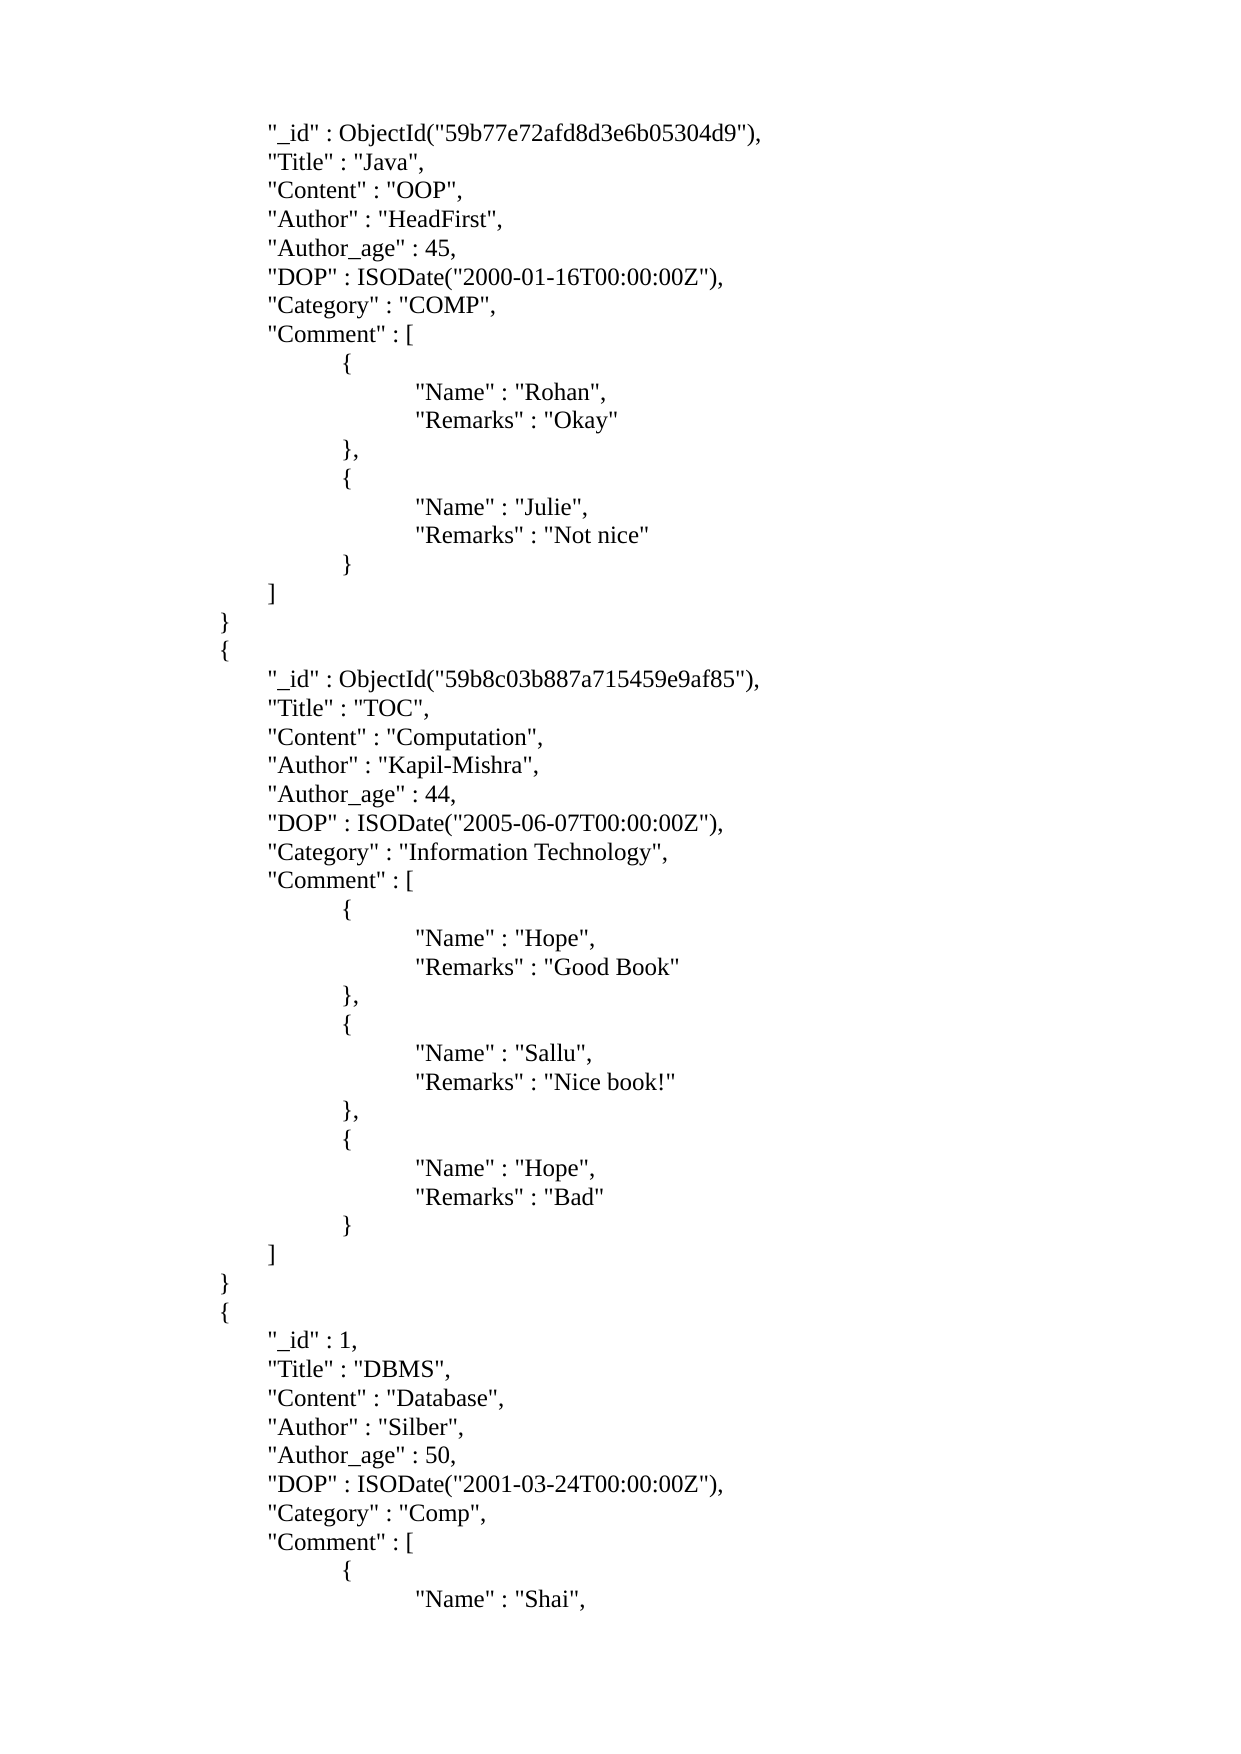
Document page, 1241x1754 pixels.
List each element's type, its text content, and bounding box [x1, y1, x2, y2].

list { [193, 1124, 1122, 1153]
list "Category" : "COMP", [193, 291, 1122, 319]
list "Author_age" : 44, [193, 779, 1122, 808]
list "_id" : ObjectId("59b77e72afd8d3e6b05304d9"), [193, 118, 1122, 147]
list { [193, 894, 1122, 923]
list } [193, 1211, 1122, 1239]
list "Title" : "TOC", [193, 693, 1122, 722]
list "Category" : "Information Technology", [193, 837, 1122, 866]
list "DOP" : ISODate("2000-01-16T00:00:00Z"), [193, 262, 1122, 291]
list "Author" : "Kapil-Mishra", [193, 751, 1122, 779]
list "Author_age" : 50, [193, 1441, 1122, 1469]
list { [193, 636, 1122, 664]
list "Name" : "Shai", [193, 1584, 1122, 1613]
list { [193, 1009, 1122, 1038]
list "Name" : "Julie", [193, 492, 1122, 521]
list "_id" : 1, [193, 1326, 1122, 1354]
list "Title" : "Java", [193, 147, 1122, 176]
list "DOP" : ISODate("2001-03-24T00:00:00Z"), [193, 1469, 1122, 1498]
list "Author" : "Silber", [193, 1412, 1122, 1441]
list "DOP" : ISODate("2005-06-07T00:00:00Z"), [193, 808, 1122, 837]
list "Author_age" : 45, [193, 233, 1122, 262]
list "Title" : "DBMS", [193, 1354, 1122, 1383]
list "Comment" : [ [193, 866, 1122, 894]
list "Name" : "Rohan", [193, 377, 1122, 406]
list ] [193, 578, 1122, 607]
list "Remarks" : "Okay" [193, 406, 1122, 434]
list "Content" : "Database", [193, 1383, 1122, 1412]
list "Remarks" : "Bad" [193, 1182, 1122, 1211]
list "Content" : "Computation", [193, 722, 1122, 751]
list "Name" : "Sallu", [193, 1038, 1122, 1067]
list "Name" : "Hope", [193, 923, 1122, 952]
list } [193, 1268, 1122, 1297]
list { [193, 348, 1122, 377]
list "Category" : "Comp", [193, 1498, 1122, 1527]
list }, [193, 434, 1122, 463]
list }, [193, 981, 1122, 1009]
list } [193, 549, 1122, 578]
list { [193, 1556, 1122, 1584]
list "Remarks" : "Not nice" [193, 521, 1122, 549]
list "Name" : "Hope", [193, 1153, 1122, 1182]
list ] [193, 1239, 1122, 1268]
list "Comment" : [ [193, 319, 1122, 348]
list "Content" : "OOP", [193, 176, 1122, 204]
list { [193, 463, 1122, 492]
list } [193, 607, 1122, 636]
list "Author" : "HeadFirst", [193, 204, 1122, 233]
list "Remarks" : "Nice book!" [193, 1067, 1122, 1096]
list "Comment" : [ [193, 1527, 1122, 1556]
list }, [193, 1096, 1122, 1124]
list "_id" : ObjectId("59b8c03b887a715459e9af85"), [193, 664, 1122, 693]
list "Remarks" : "Good Book" [193, 952, 1122, 981]
list { [193, 1297, 1122, 1326]
